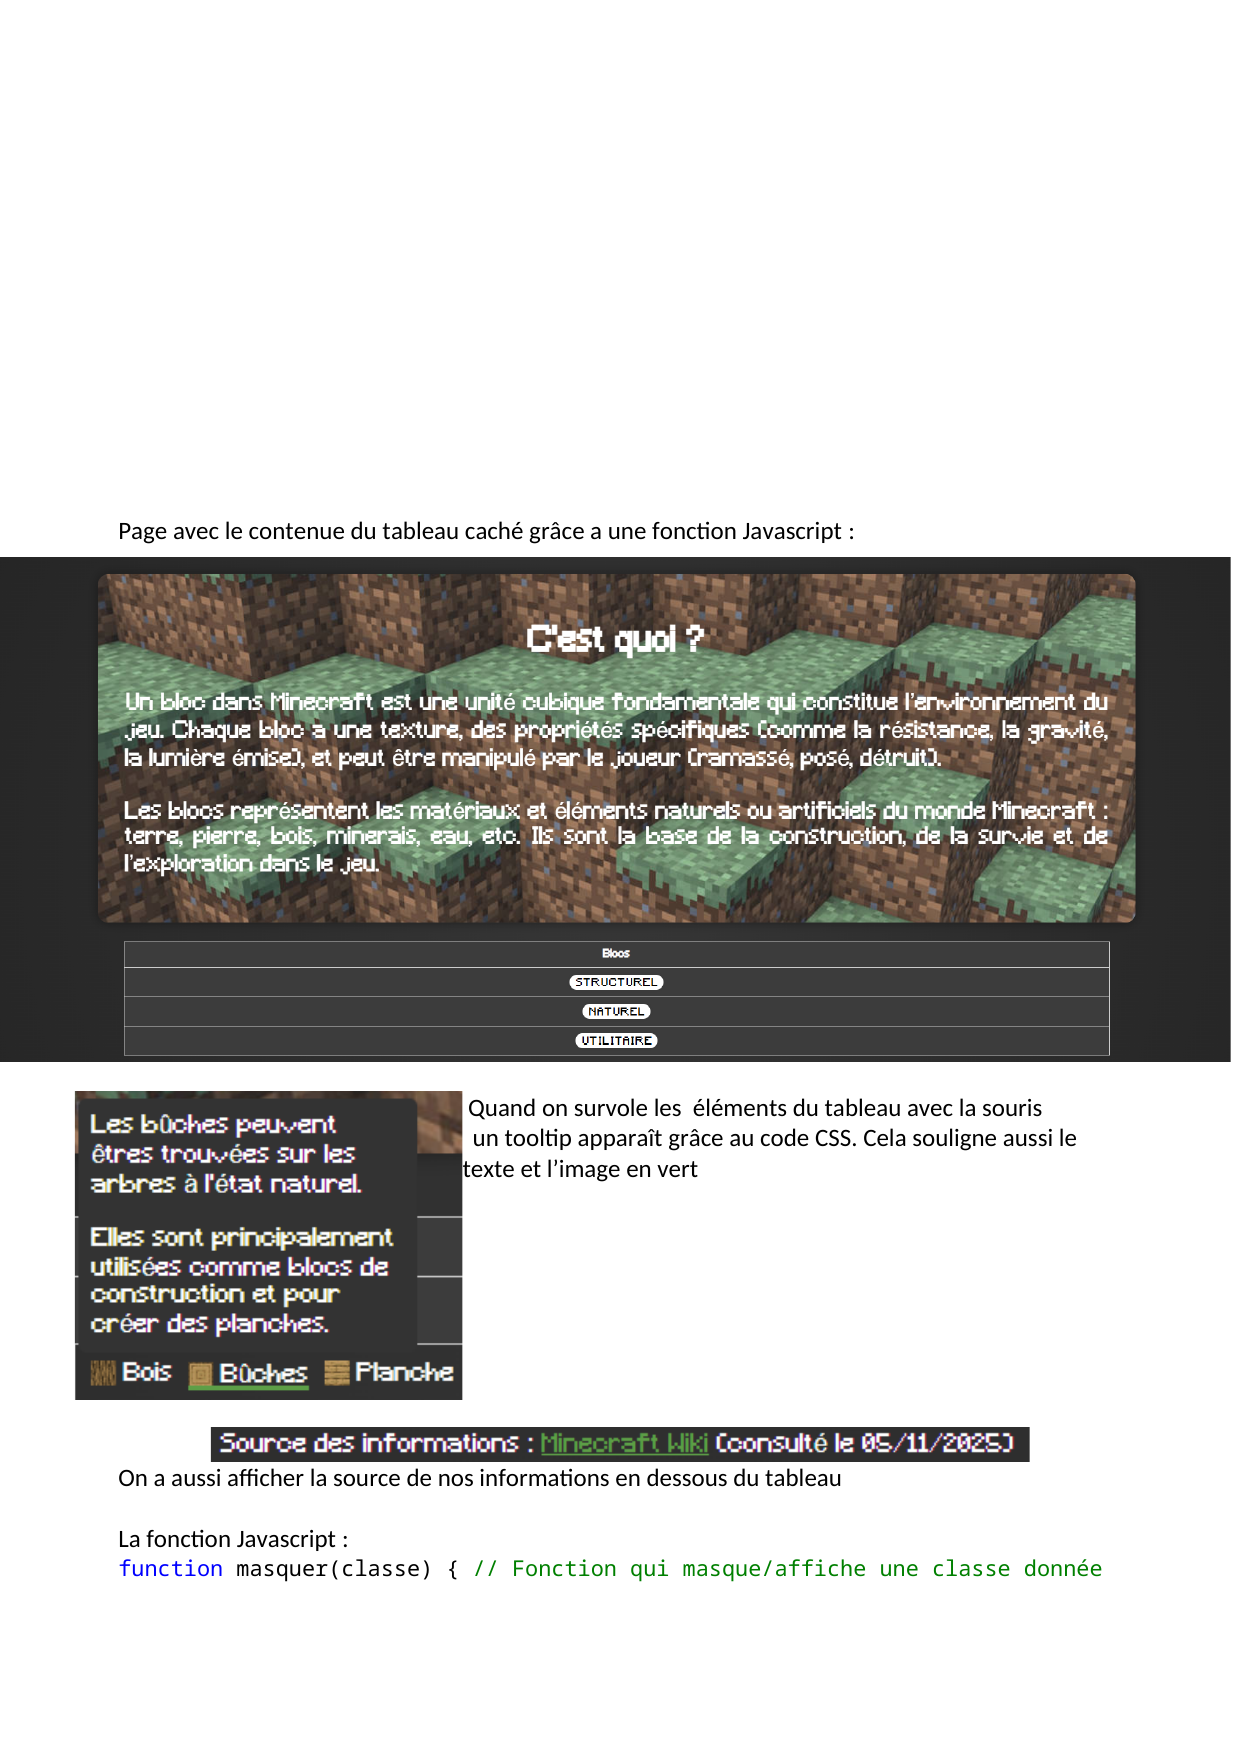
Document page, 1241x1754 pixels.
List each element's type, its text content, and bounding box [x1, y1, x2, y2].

picture [210, 1427, 1030, 1462]
picture [74, 1091, 463, 1400]
text La fonction Javascript : [118, 1523, 1122, 1553]
picture [0, 557, 1231, 1062]
text Page avec le contenue du tableau caché grâce a une fonction Javascript : [118, 515, 1122, 545]
text Quand on survole les éléments du tableau avec la souris [463, 1092, 1122, 1122]
text function masquer(classe) { // Fonction qui masque/affiche une classe donnée [118, 1553, 1122, 1583]
text On a aussi afficher la source de nos informations en dessous du tableau [118, 1427, 1122, 1492]
text un tooltip apparaît grâce au code CSS. Cela souligne aussi le texte et l’image en vert [463, 1122, 1122, 1183]
